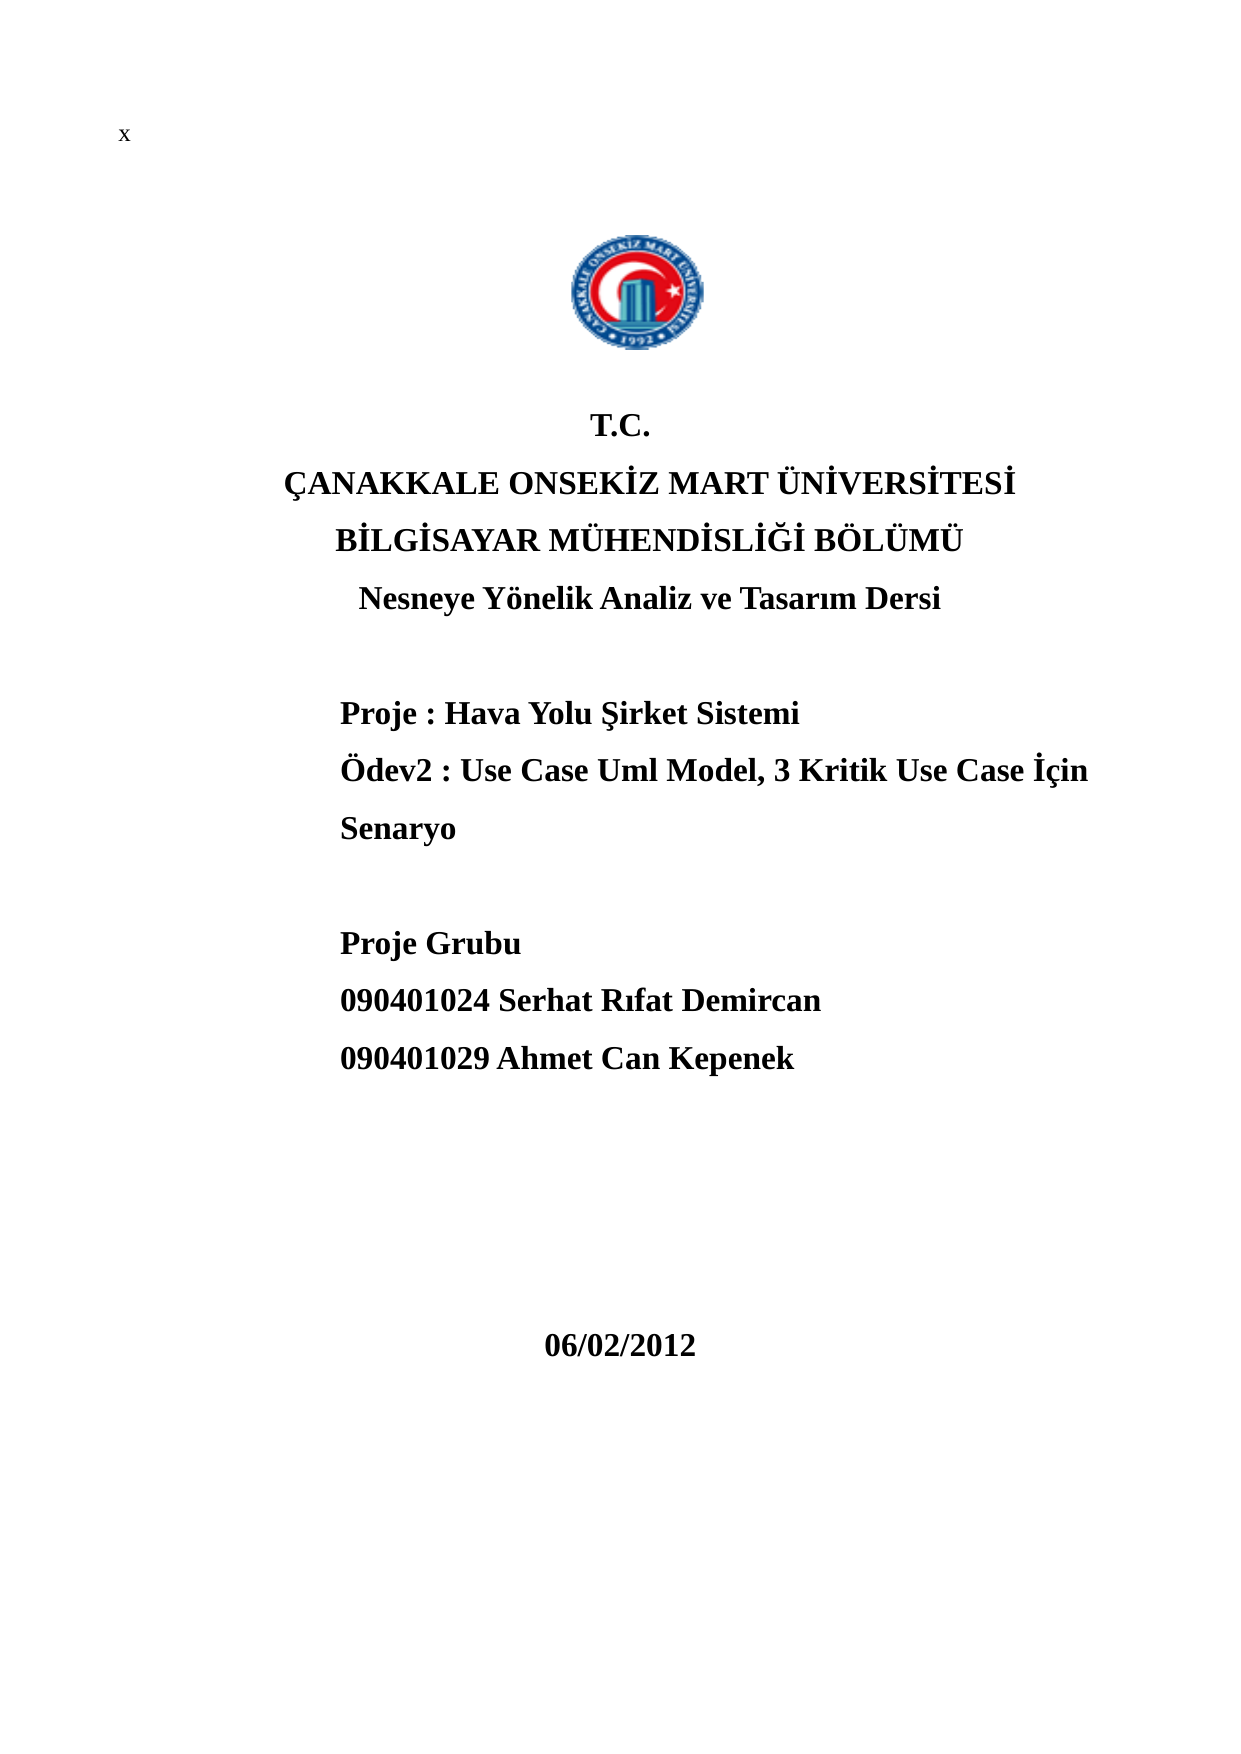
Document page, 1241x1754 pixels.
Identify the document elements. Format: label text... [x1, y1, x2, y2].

text 090401029 Ahmet Can Kepenek [118, 1038, 1122, 1076]
text x [118, 118, 1122, 147]
text T.C. [118, 406, 1122, 444]
picture [571, 235, 704, 350]
text 090401024 Serhat Rıfat Demircan [118, 981, 1122, 1019]
text ÇANAKKALE ONSEKİZ MART ÜNİVERSİTESİ [118, 463, 1122, 501]
text Proje Grubu [118, 923, 1122, 961]
text Proje : Hava Yolu Şirket Sistemi [118, 693, 1122, 731]
text 06/02/2012 [118, 1326, 1122, 1364]
text Ödev2 : Use Case Uml Model, 3 Kritik Use Case İçin Senaryo [118, 751, 1122, 846]
text Nesneye Yönelik Analiz ve Tasarım Dersi [118, 578, 1122, 616]
text BİLGİSAYAR MÜHENDİSLİĞİ BÖLÜMÜ [118, 521, 1122, 559]
